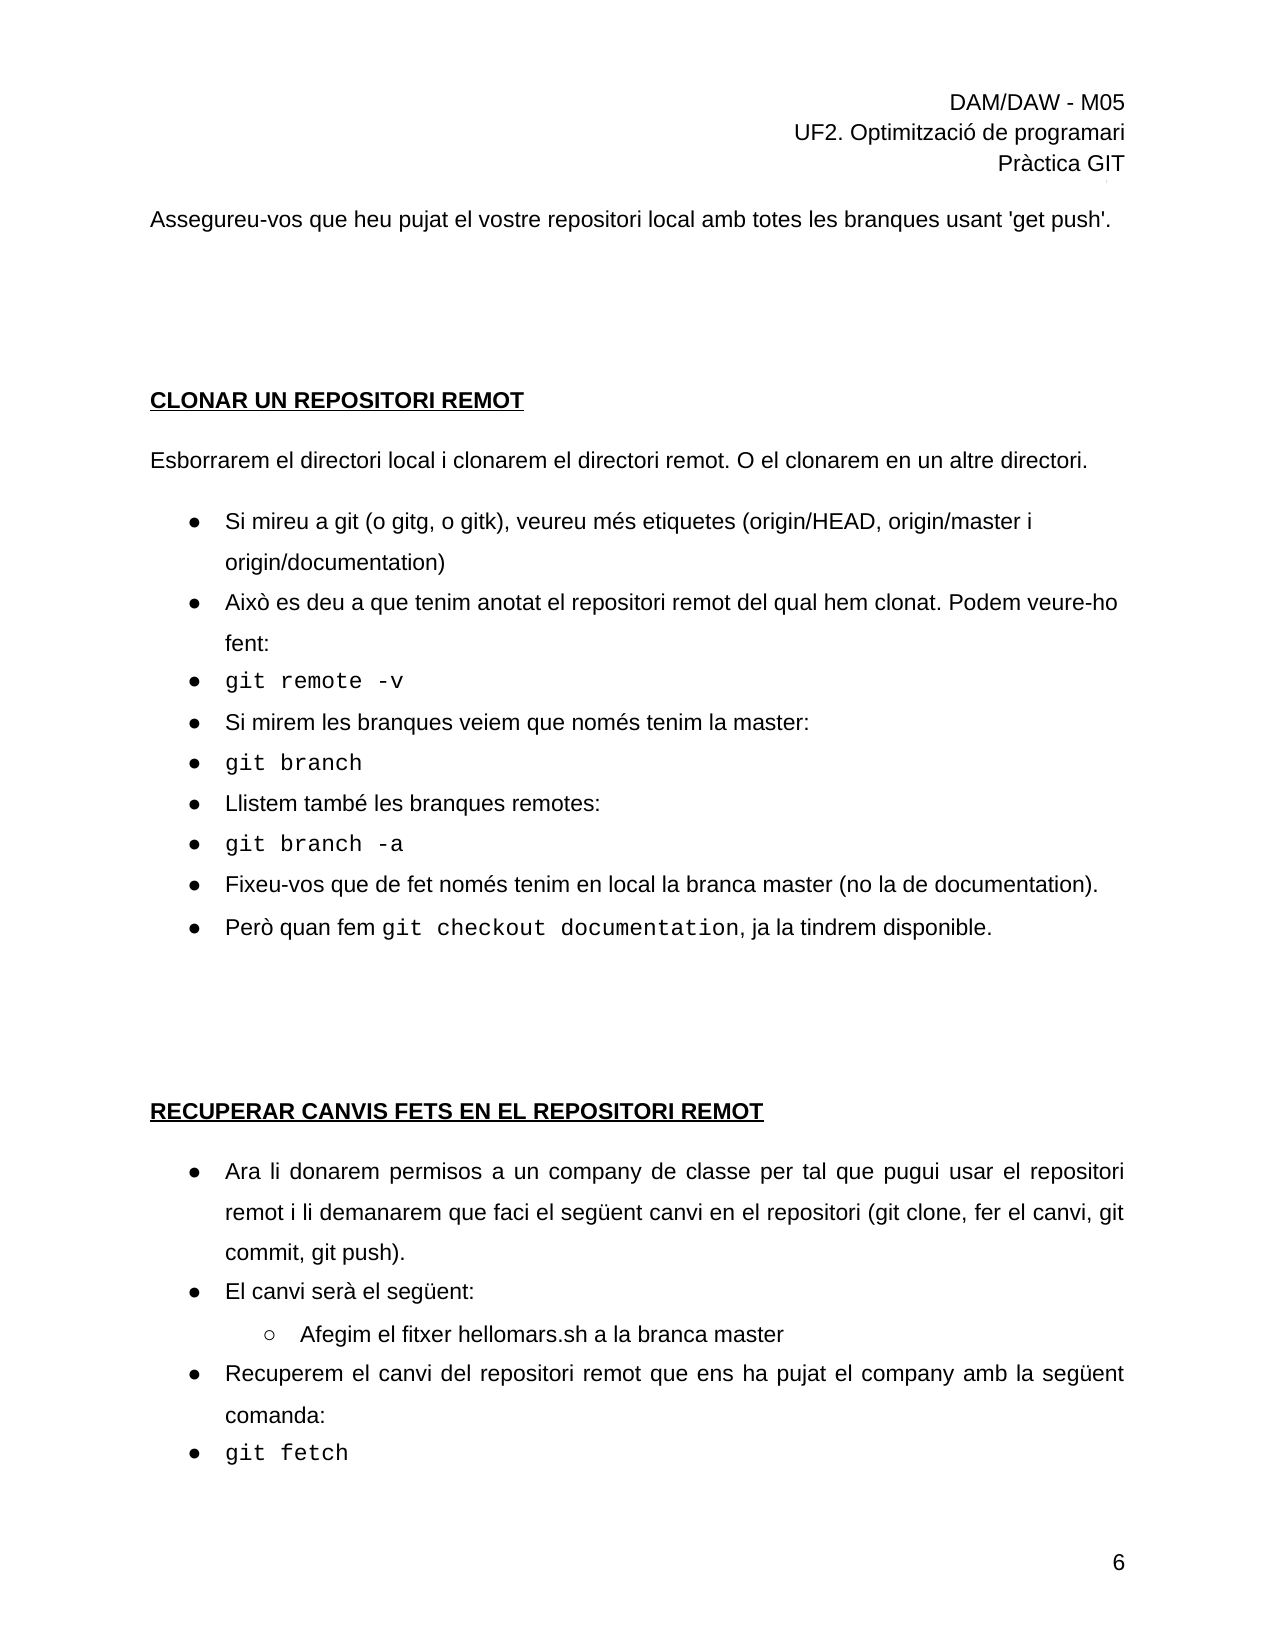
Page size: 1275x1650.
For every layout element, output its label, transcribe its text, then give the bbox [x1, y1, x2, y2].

text CLONAR UN REPOSITORI REMOT [150, 387, 1125, 413]
text Esborrarem el directori local i clonarem el directori remot. O el clonarem en un altre directori. [150, 447, 1125, 474]
list git branch [187, 751, 1125, 777]
list git fetch [187, 1441, 1125, 1467]
list Afegim el fitxer hellomars.sh a la branca master [262, 1321, 1125, 1347]
list Si mirem les branques veiem que només tenim la master: [187, 708, 1125, 737]
list git branch -a [187, 832, 1125, 858]
list Si mireu a git (o gitg, o gitk), veureu més etiquetes (origin/HEAD, origin/master i origin/documentation) [187, 508, 1125, 576]
text Assegureu-vos que heu pujat el vostre repositori local amb totes les branques usant 'get push'. [150, 206, 1125, 232]
list El canvi serà el següent: [187, 1278, 1125, 1307]
list Ara li donarem permisos a un company de classe per tal que pugui usar el repositori remot i li demanarem que faci el següent canvi en el repositori (git clone, fer el canvi, git commit, git push). [187, 1158, 1125, 1265]
list git remote -v [187, 669, 1125, 696]
list Però quan fem git checkout documentation, ja la tindrem disponible. [187, 914, 1125, 942]
list Això es deu a que tenim anotat el repositori remot del qual hem clonat. Podem veure-ho fent: [187, 589, 1125, 656]
text RECUPERAR CANVIS FETS EN EL REPOSITORI REMOT [150, 1098, 1125, 1124]
list Llistem també les branques remotes: [187, 790, 1125, 818]
list Fixeu-vos que de fet només tenim en local la branca master (no la de documentation). [187, 871, 1125, 899]
list Recuperem el canvi del repositori remot que ens ha pujat el company amb la següent comanda: [187, 1360, 1125, 1428]
